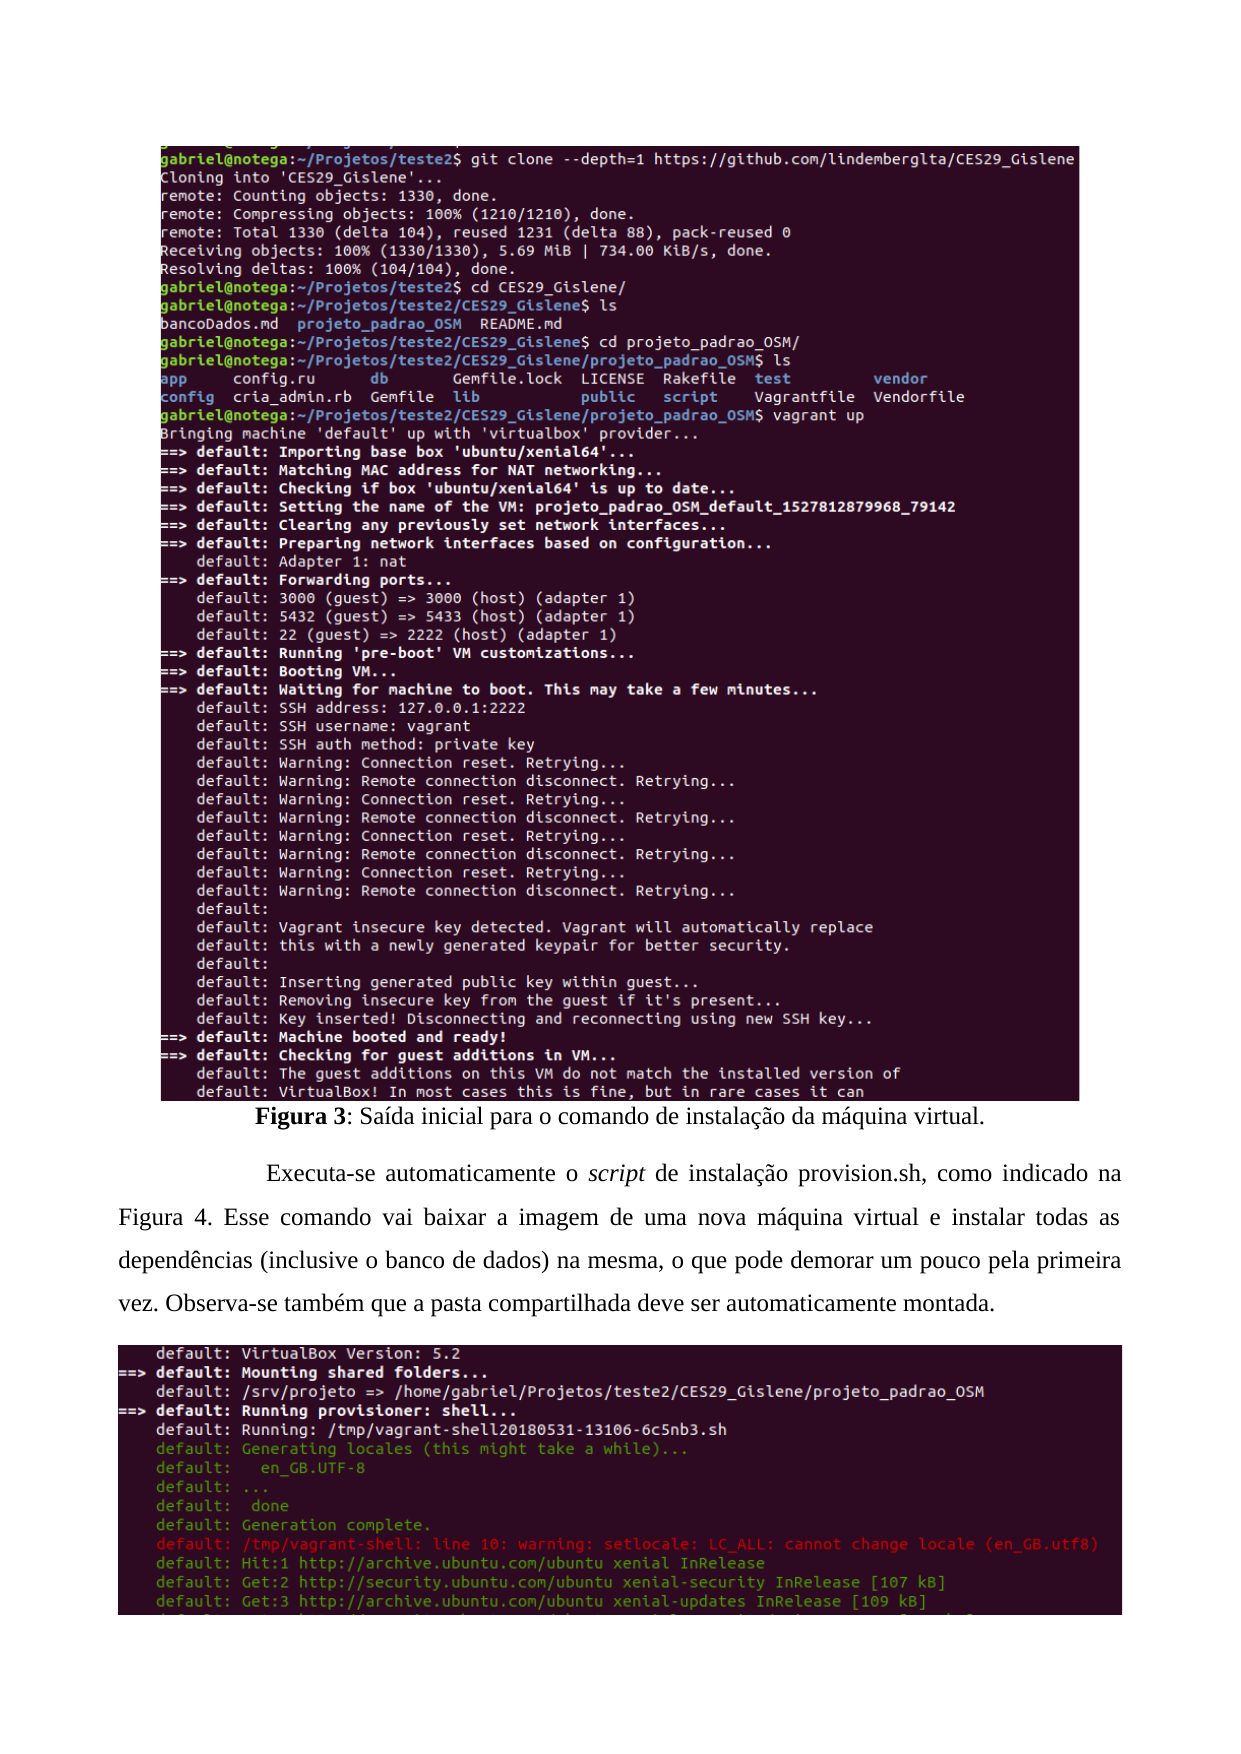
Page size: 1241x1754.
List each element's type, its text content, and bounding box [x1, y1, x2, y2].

text Executa-se automaticamente o script de instalação provision.sh, como indicado na Figura 4. Esse comando vai baixar a imagem de uma nova máquina virtual e instalar todas as dependências (inclusive o banco de dados) na mesma, o que pode demorar um pouco pela primeira vez. Observa-se também que a pasta compartilhada deve ser automaticamente montada. [118, 1158, 1122, 1317]
picture [160, 146, 1080, 1101]
text Figura 3: Saída inicial para o comando de instalação da máquina virtual. [118, 1101, 1122, 1130]
picture [118, 1345, 1123, 1615]
